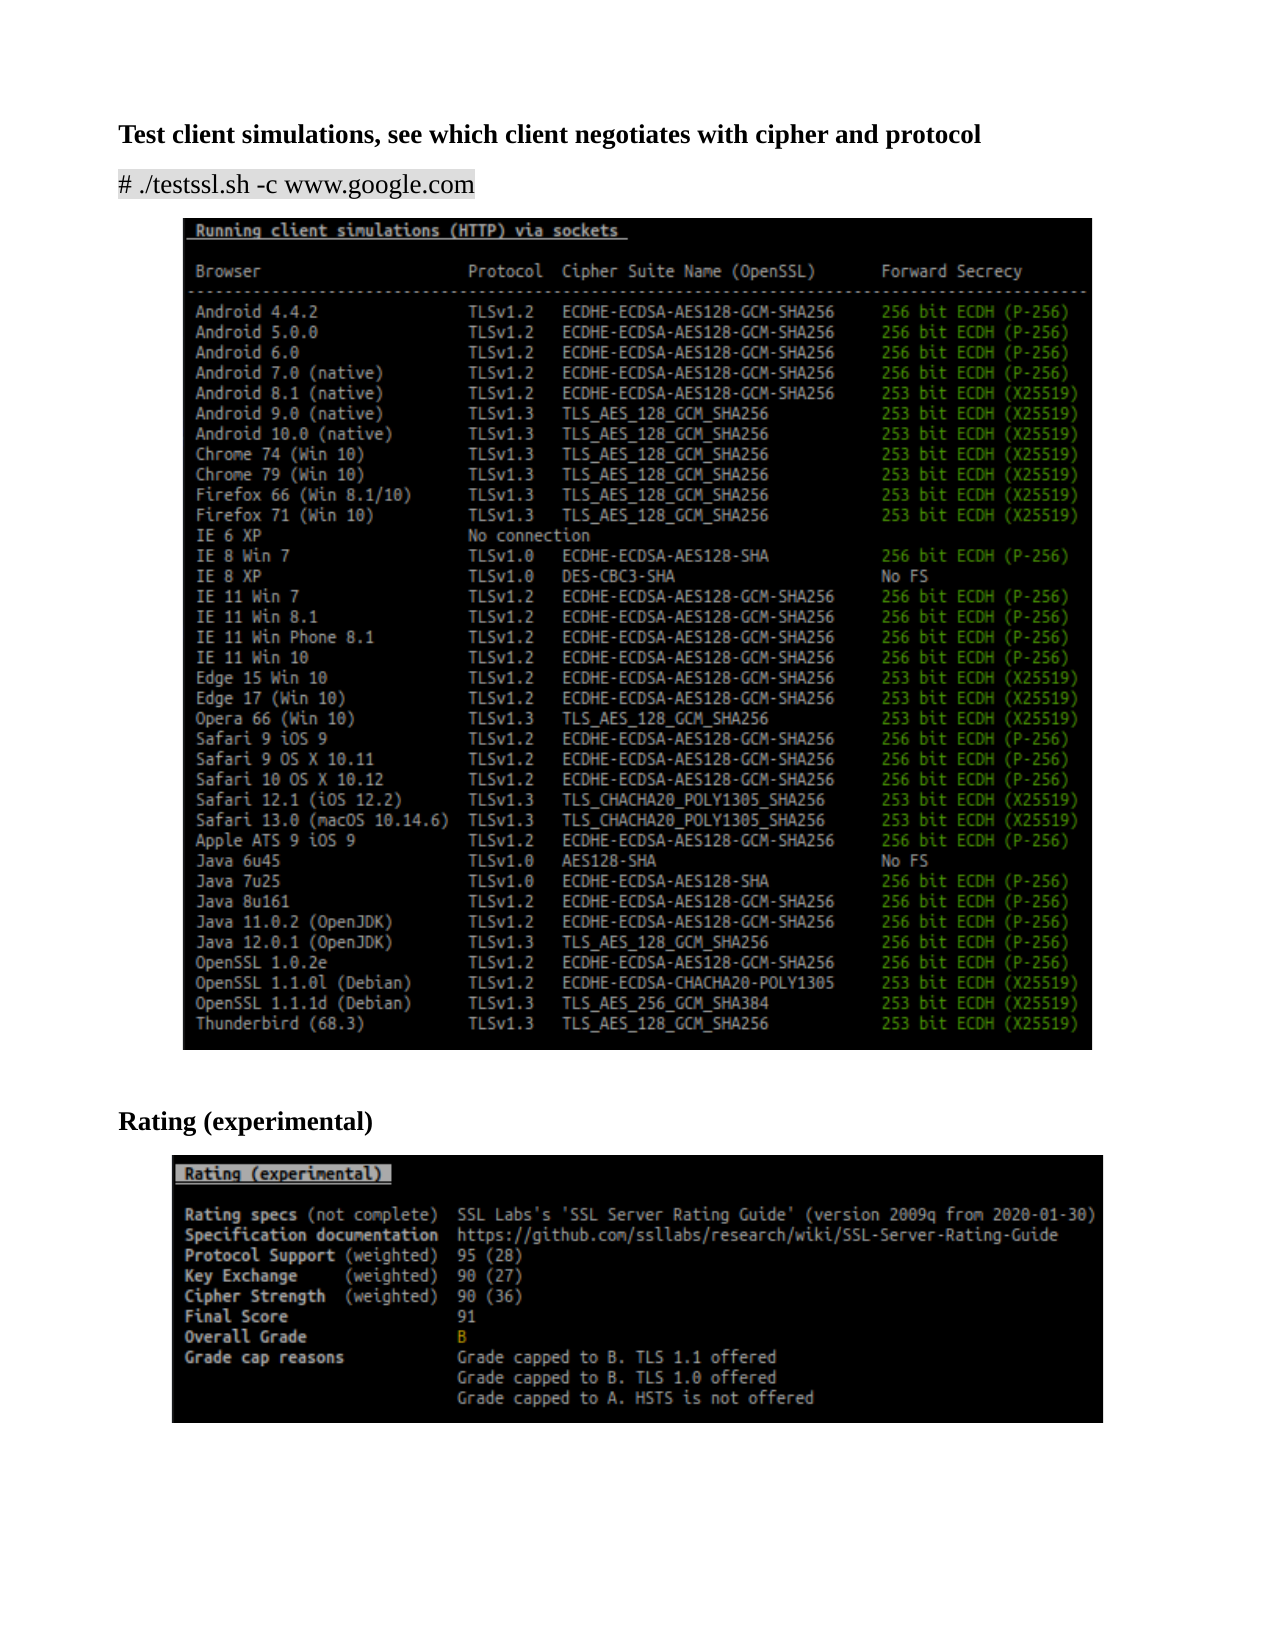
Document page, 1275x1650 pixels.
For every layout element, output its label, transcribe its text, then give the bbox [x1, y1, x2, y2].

text # ./testssl.sh -c www.google.com [118, 168, 1157, 199]
picture [182, 218, 1093, 1050]
picture [171, 1155, 1104, 1423]
text Rating (experimental) [118, 1105, 1157, 1136]
text Test client simulations, see which client negotiates with cipher and protocol [118, 118, 1157, 149]
